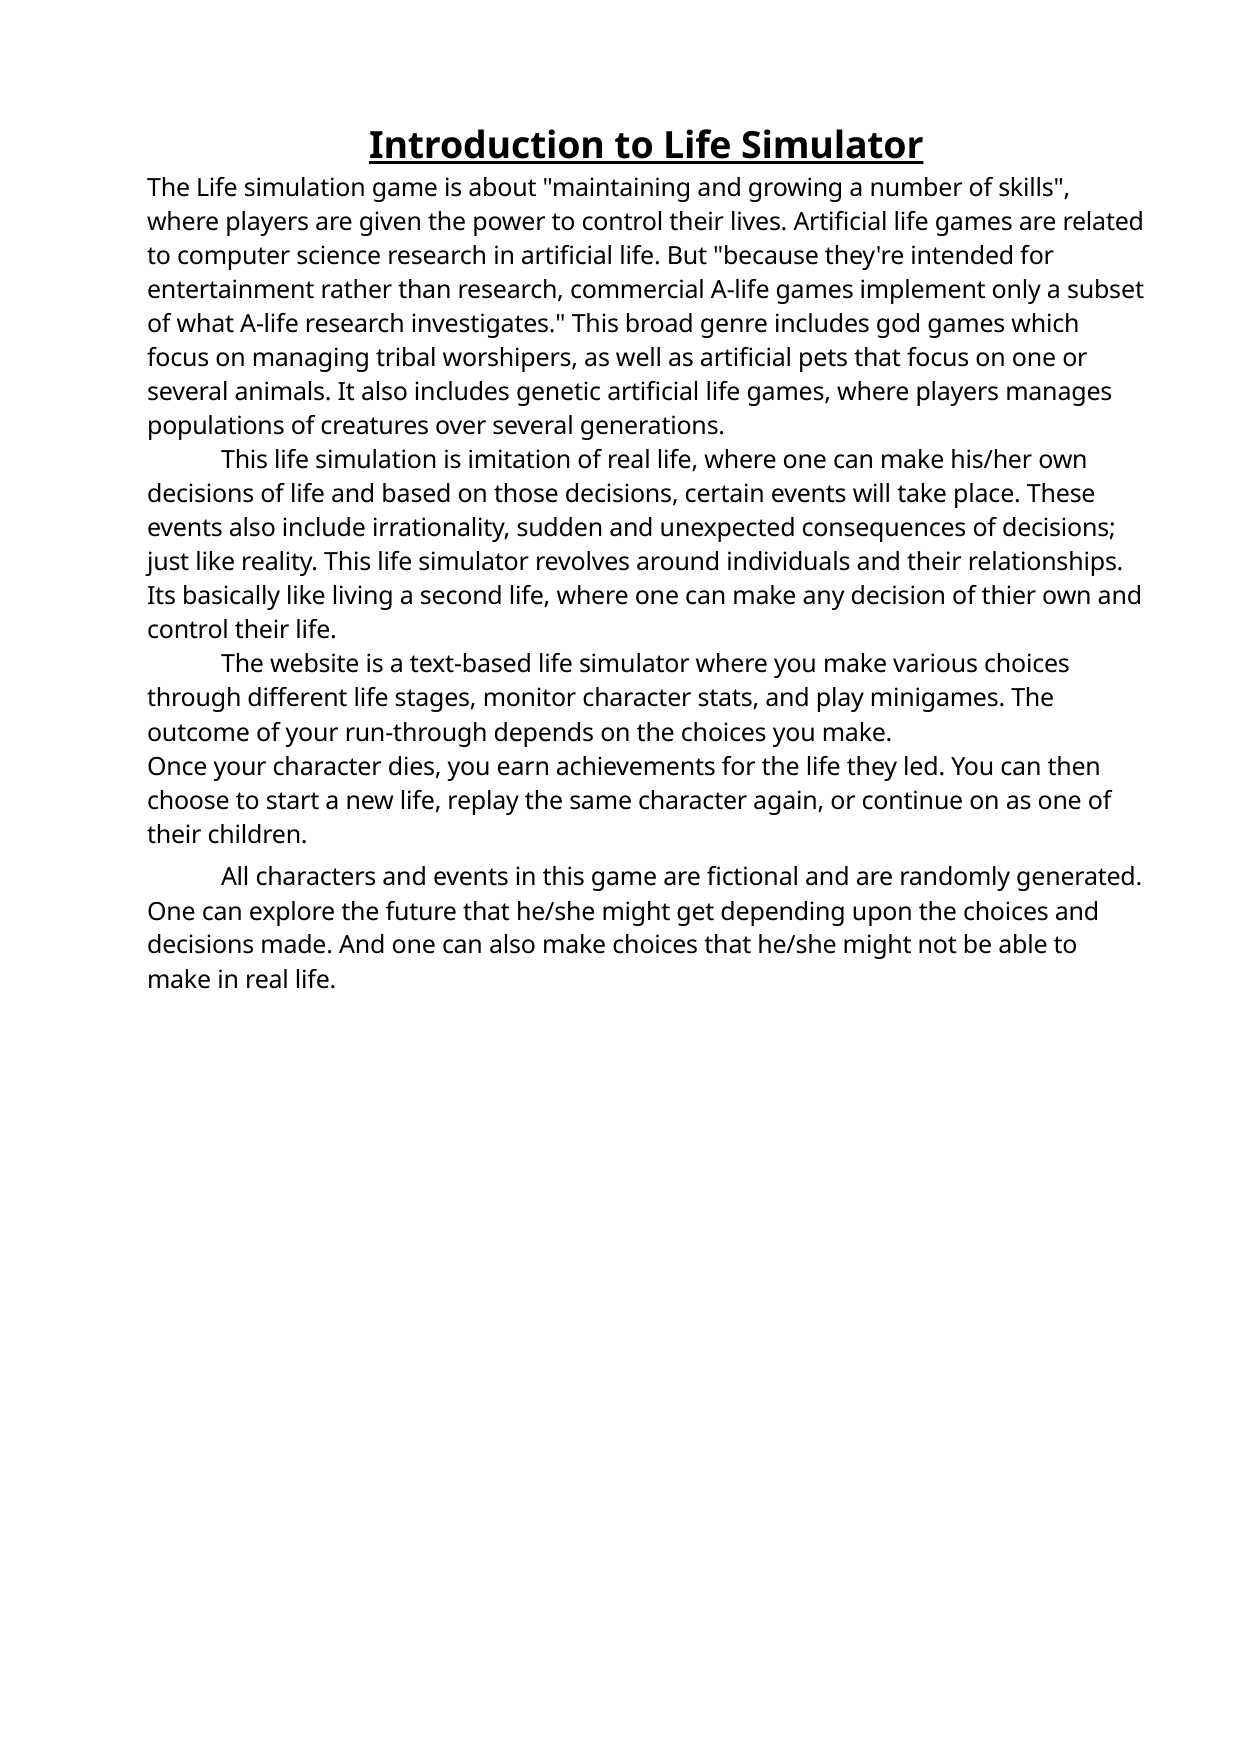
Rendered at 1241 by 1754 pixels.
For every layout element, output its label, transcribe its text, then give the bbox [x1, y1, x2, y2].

text The Life simulation game is about "maintaining and growing a number of skills", where players are given the power to control their lives. Artificial life games are related to computer science research in artificial life. But "because they're intended for entertainment rather than research, commercial A-life games implement only a subset of what A-life research investigates." This broad genre includes god games which focus on managing tribal worshipers, as well as artificial pets that focus on one or several animals. It also includes genetic artificial life games, where players manages populations of creatures over several generations. [147, 169, 1145, 442]
text Introduction to Life Simulator [147, 118, 1145, 169]
text The website is a text-based life simulator where you make various choices through different life stages, monitor character stats, and play minigames. The outcome of your run-through depends on the choices you make. [147, 646, 1145, 748]
text Once your character dies, you earn achievements for the life they led. You can then choose to start a new life, replay the same character again, or continue on as one of their children. [147, 748, 1145, 850]
text All characters and events in this game are fictional and are randomly generated. One can explore the future that he/she might get depending upon the choices and decisions made. And one can also make choices that he/she might not be able to make in real life. [147, 859, 1145, 995]
text This life simulation is imitation of real life, where one can make his/her own decisions of life and based on those decisions, certain events will take place. These events also include irrationality, sudden and unexpected consequences of decisions; just like reality. This life simulator revolves around individuals and their relationships. Its basically like living a second life, where one can make any decision of thier own and control their life. [147, 442, 1145, 646]
